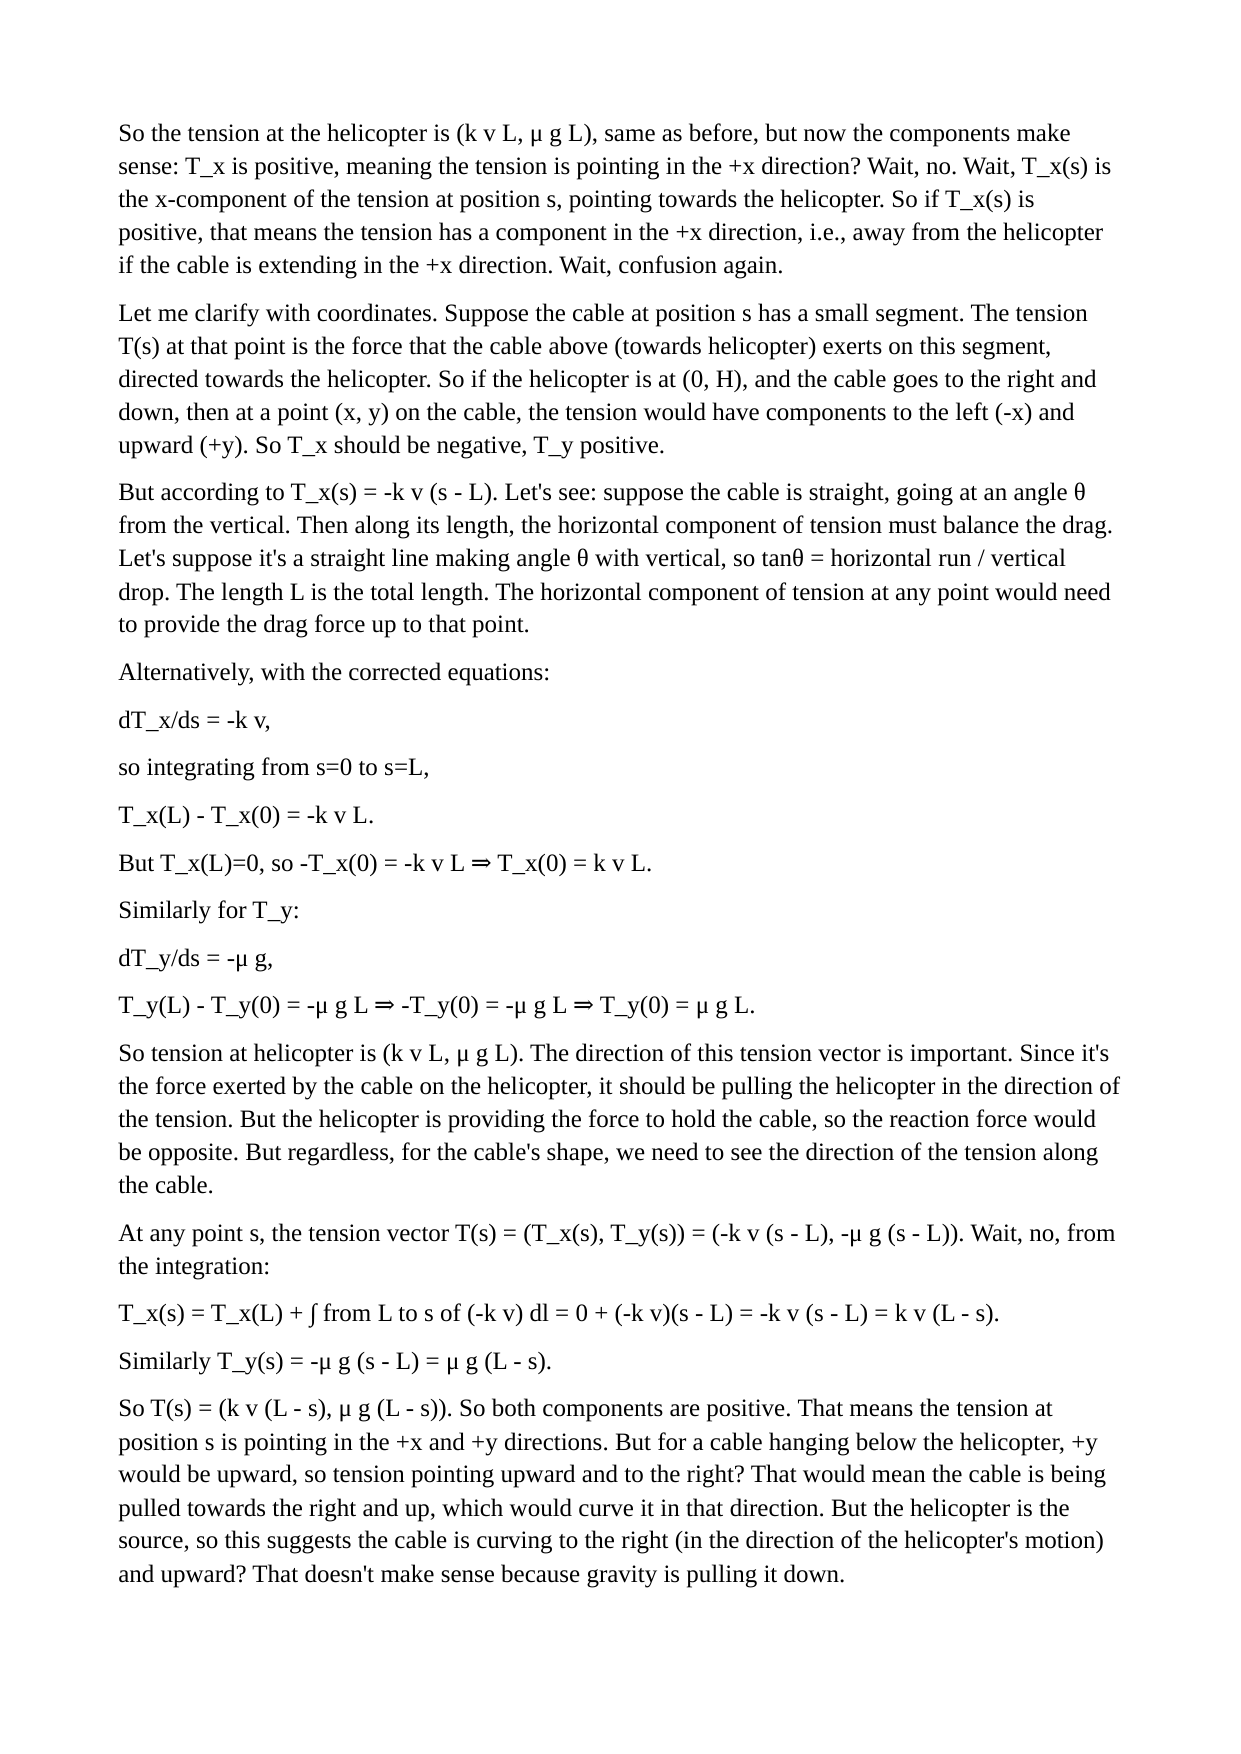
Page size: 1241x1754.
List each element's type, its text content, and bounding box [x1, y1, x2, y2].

text Alternatively, with the corrected equations: [118, 657, 1122, 686]
text So T(s) = (k v (L - s), μ g (L - s)). So both components are positive. That means the tension at position s is pointing in the +x and +y directions. But for a cable hanging below the helicopter, +y would be upward, so tension pointing upward and to the right? That would mean the cable is being pulled towards the right and up, which would curve it in that direction. But the helicopter is the source, so this suggests the cable is curving to the right (in the direction of the helicopter's motion) and upward? That doesn't make sense because gravity is pulling it down. [118, 1393, 1122, 1587]
text T_x(s) = T_x(L) + ∫ from L to s of (-k v) dl = 0 + (-k v)(s - L) = -k v (s - L) = k v (L - s). [118, 1298, 1122, 1327]
text But T_x(L)=0, so -T_x(0) = -k v L ⇒ T_x(0) = k v L. [118, 848, 1122, 876]
text dT_x/ds = -k v, [118, 705, 1122, 733]
text At any point s, the tension vector T(s) = (T_x(s), T_y(s)) = (-k v (s - L), -μ g (s - L)). Wait, no, from the integration: [118, 1218, 1122, 1279]
text Similarly T_y(s) = -μ g (s - L) = μ g (L - s). [118, 1346, 1122, 1375]
text Let me clarify with coordinates. Suppose the cable at position s has a small segment. The tension T(s) at that point is the force that the cable above (towards helicopter) exerts on this segment, directed towards the helicopter. So if the helicopter is at (0, H), and the cable goes to the right and down, then at a point (x, y) on the cable, the tension would have components to the left (-x) and upward (+y). So T_x should be negative, T_y positive. [118, 298, 1122, 459]
text T_y(L) - T_y(0) = -μ g L ⇒ -T_y(0) = -μ g L ⇒ T_y(0) = μ g L. [118, 990, 1122, 1019]
text So tension at helicopter is (k v L, μ g L). The direction of this tension vector is important. Since it's the force exerted by the cable on the helicopter, it should be pulling the helicopter in the direction of the tension. But the helicopter is providing the force to hold the cable, so the reaction force would be opposite. But regardless, for the cable's shape, we need to see the direction of the tension along the cable. [118, 1038, 1122, 1199]
text So the tension at the helicopter is (k v L, μ g L), same as before, but now the components make sense: T_x is positive, meaning the tension is pointing in the +x direction? Wait, no. Wait, T_x(s) is the x-component of the tension at position s, pointing towards the helicopter. So if T_x(s) is positive, that means the tension has a component in the +x direction, i.e., away from the helicopter if the cable is extending in the +x direction. Wait, confusion again. [118, 118, 1122, 279]
text But according to T_x(s) = -k v (s - L). Let's see: suppose the cable is straight, going at an angle θ from the vertical. Then along its length, the horizontal component of tension must balance the drag. Let's suppose it's a straight line making angle θ with vertical, so tanθ = horizontal run / vertical drop. The length L is the total length. The horizontal component of tension at any point would need to provide the drag force up to that point. [118, 477, 1122, 638]
text T_x(L) - T_x(0) = -k v L. [118, 800, 1122, 829]
text so integrating from s=0 to s=L, [118, 752, 1122, 781]
text Similarly for T_y: [118, 895, 1122, 924]
text dT_y/ds = -μ g, [118, 943, 1122, 972]
